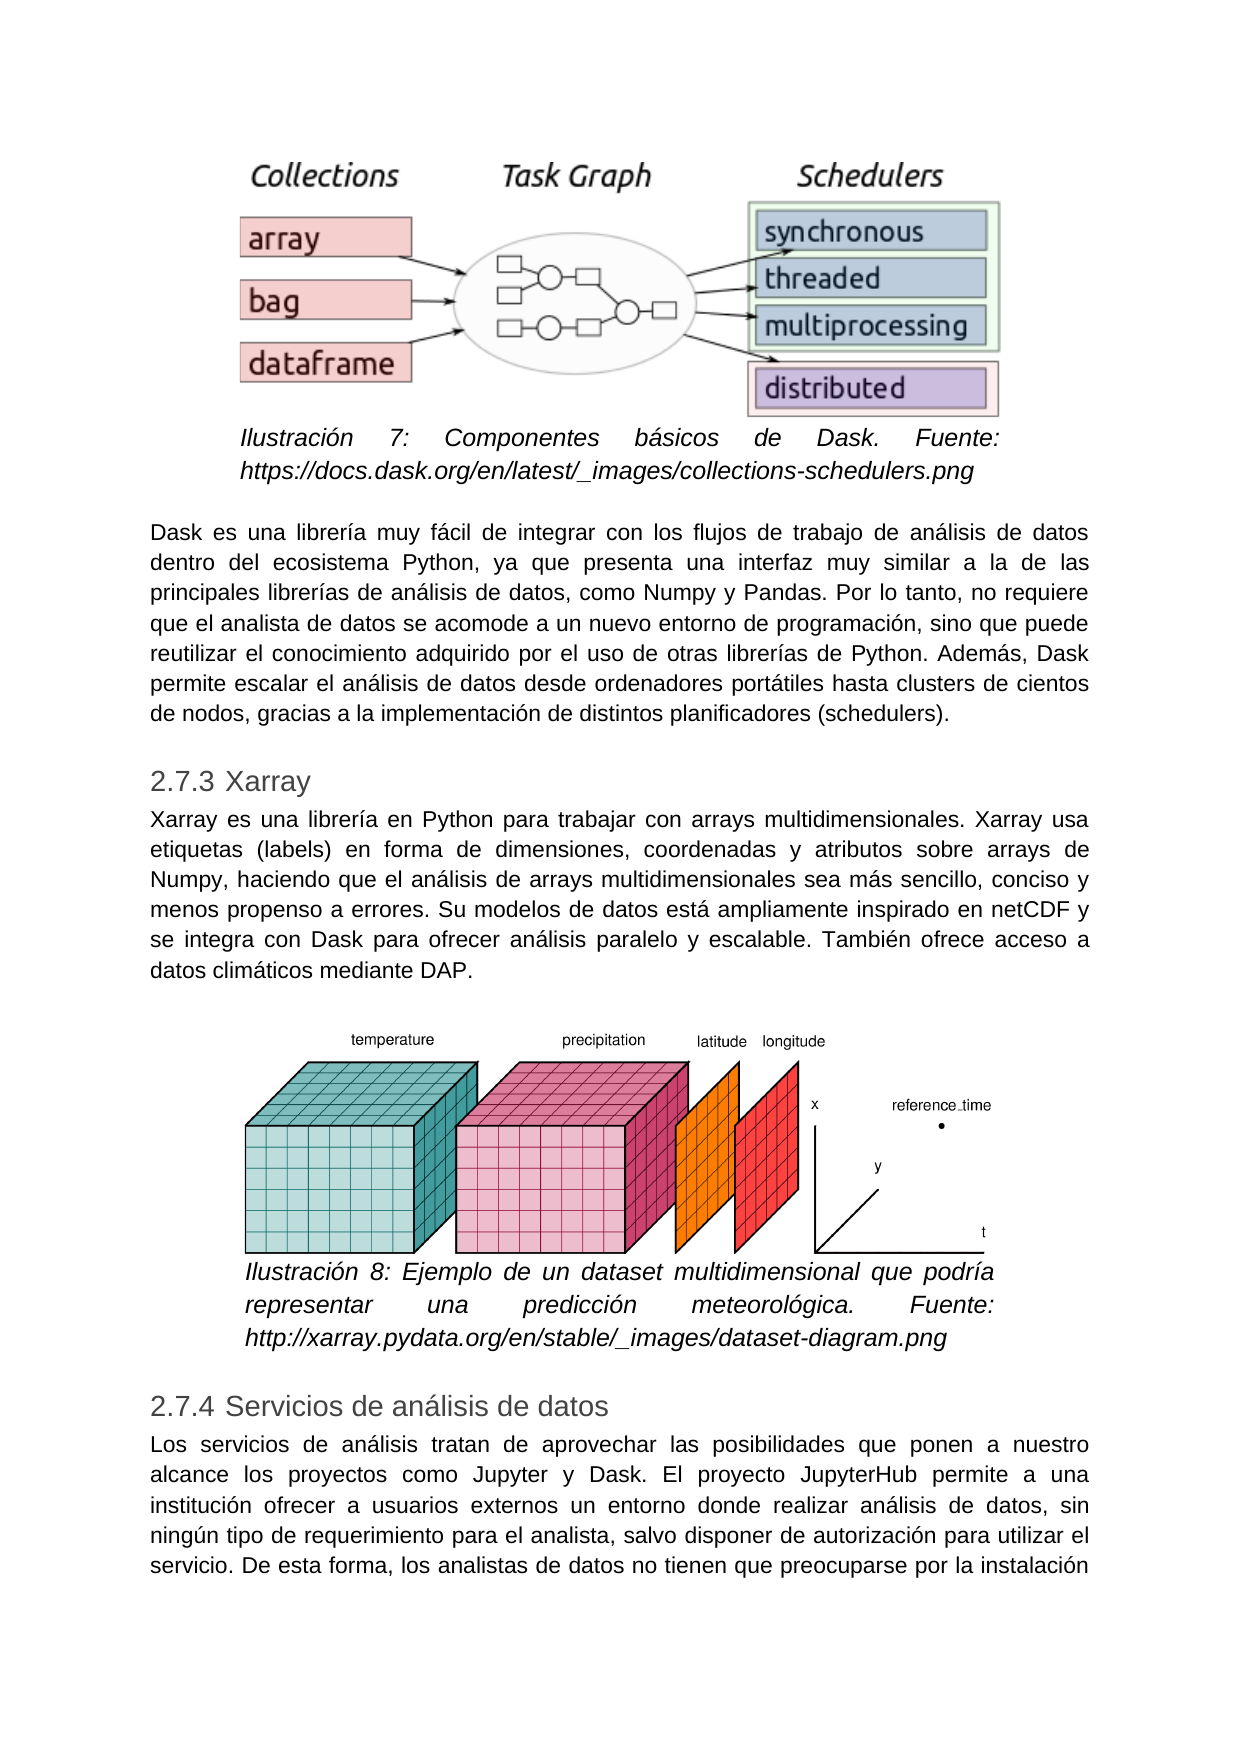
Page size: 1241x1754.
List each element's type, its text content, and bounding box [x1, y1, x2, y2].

text Xarray es una librería en Python para trabajar con arrays multidimensionales. Xarray usa etiquetas (labels) en forma de dimensiones, coordenadas y atributos sobre arrays de Numpy, haciendo que el análisis de arrays multidimensionales sea más sencillo, conciso y menos propenso a errores. Su modelos de datos está ampliamente inspirado en netCDF y se integra con Dask para ofrecer análisis paralelo y escalable. También ofrece acceso a datos climáticos mediante DAP. [150, 806, 1090, 983]
subtitle Xarray [150, 764, 1090, 797]
text Ilustración 7: Componentes básicos de Dask. Fuente: https://docs.dask.org/en/latest/_images/collections-schedulers.png [240, 419, 1001, 485]
text Dask es una librería muy fácil de integrar con los flujos de trabajo de análisis de datos dentro del ecosistema Python, ya que presenta una interfaz muy similar a la de las principales librerías de análisis de datos, como Numpy y Pandas. Por lo tanto, no requiere que el analista de datos se acomode a un nuevo entorno de programación, sino que puede reutilizar el conocimiento adquirido por el uso de otras librerías de Python. Además, Dask permite escalar el análisis de datos desde ordenadores portátiles hasta clusters de cientos de nodos, gracias a la implementación de distintos planificadores (schedulers). [150, 519, 1090, 726]
picture [239, 162, 1001, 419]
text Ilustración 8: Ejemplo de un dataset multidimensional que podría representar una predicción meteorológica. Fuente: http://xarray.pydata.org/en/stable/_images/dataset-diagram.png [245, 1254, 996, 1352]
text Los servicios de análisis tratan de aprovechar las posibilidades que ponen a nuestro alcance los proyectos como Jupyter y Dask. El proyecto JupyterHub permite a una institución ofrecer a usuarios externos un entorno donde realizar análisis de datos, sin ningún tipo de requerimiento para el analista, salvo disponer de autorización para utilizar el servicio. De esta forma, los analistas de datos no tienen que preocuparse por la instalación [150, 1431, 1090, 1578]
subtitle Servicios de análisis de datos [150, 1389, 1090, 1423]
picture [244, 1029, 996, 1254]
